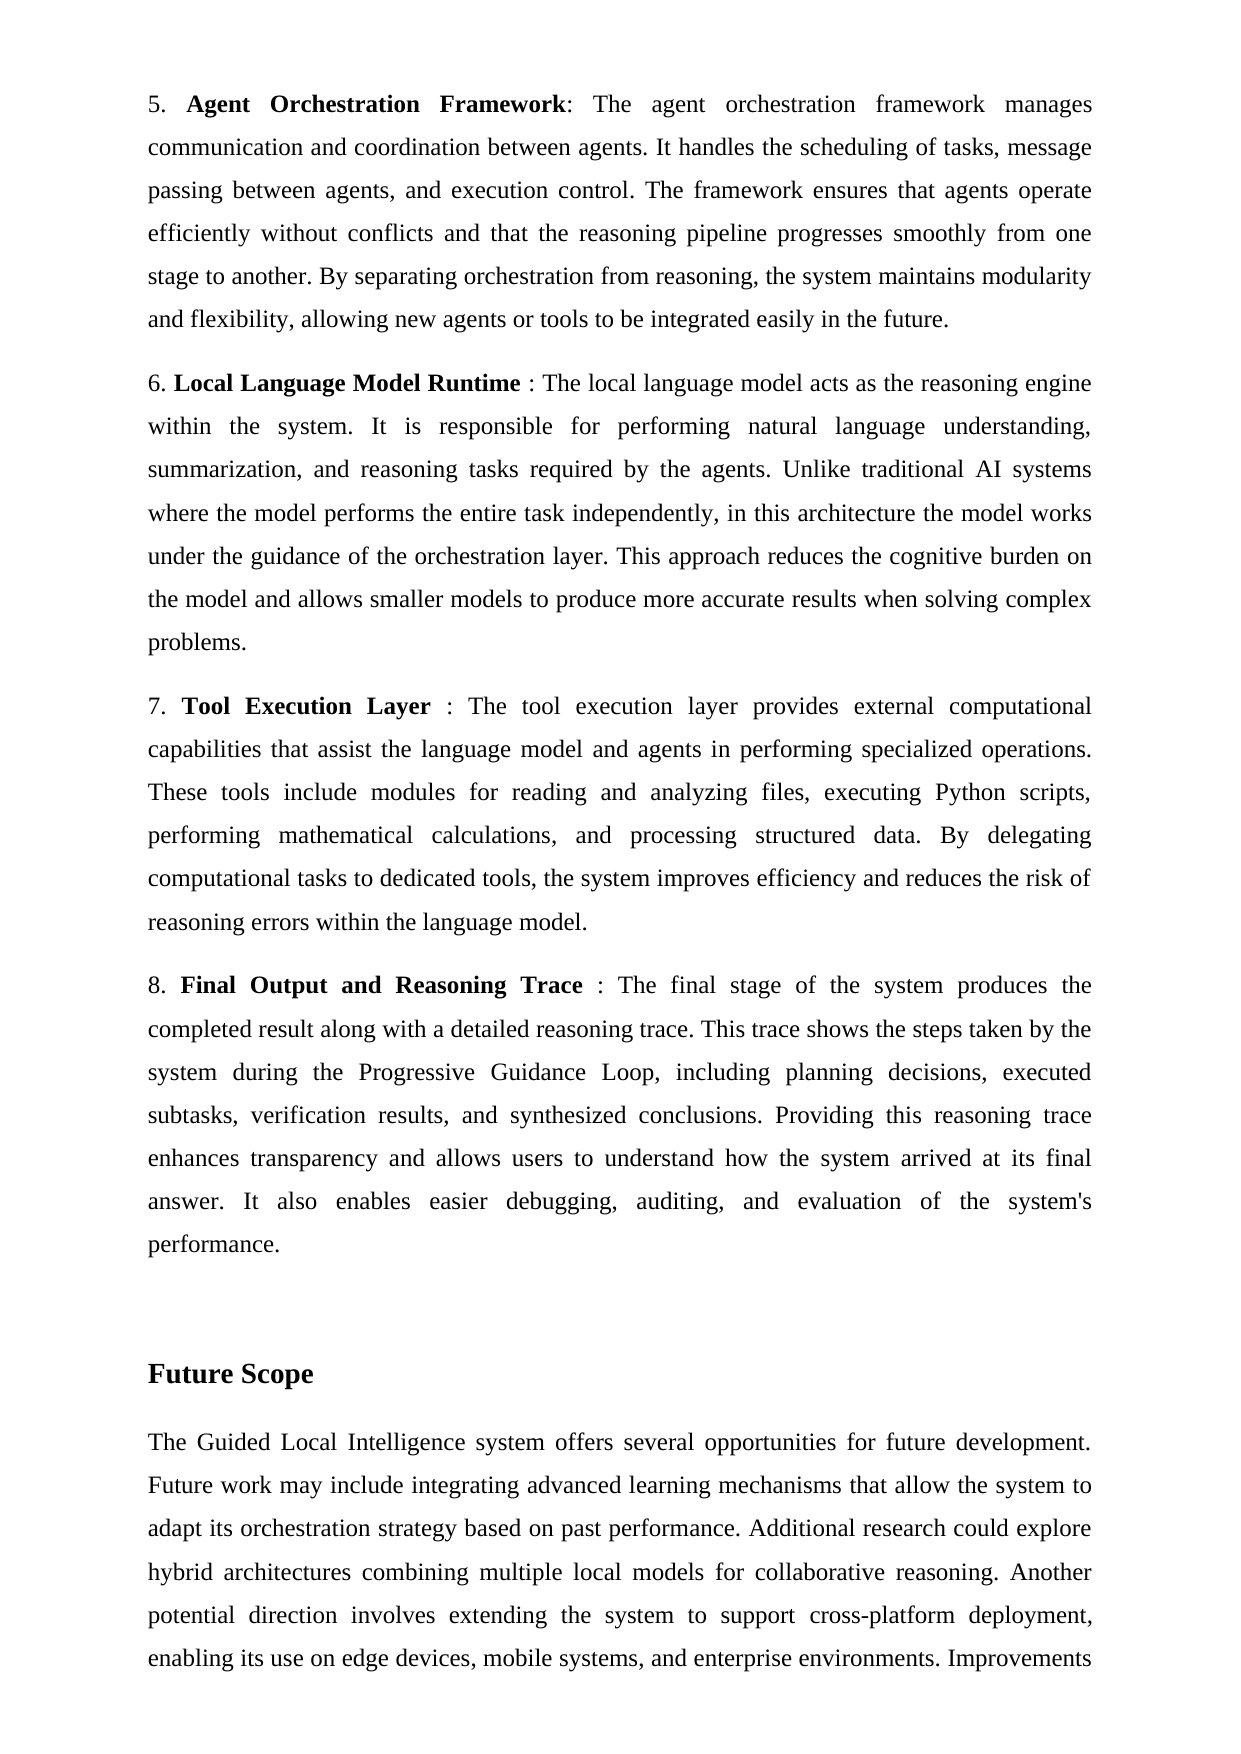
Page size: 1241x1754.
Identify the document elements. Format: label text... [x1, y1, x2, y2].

text 6. Local Language Model Runtime : The local language model acts as the reasoning engine within the system. It is responsible for performing natural language understanding, summarization, and reasoning tasks required by the agents. Unlike traditional AI systems where the model performs the entire task independently, in this architecture the model works under the guidance of the orchestration layer. This approach reduces the cognitive burden on the model and allows smaller models to produce more accurate results when solving complex problems. [148, 368, 1093, 656]
text The Guided Local Intelligence system offers several opportunities for future development. Future work may include integrating advanced learning mechanisms that allow the system to adapt its orchestration strategy based on past performance. Additional research could explore hybrid architectures combining multiple local models for collaborative reasoning. Another potential direction involves extending the system to support cross-platform deployment, enabling its use on edge devices, mobile systems, and enterprise environments. Improvements [148, 1427, 1093, 1672]
text 7. Tool Execution Layer : The tool execution layer provides external computational capabilities that assist the language model and agents in performing specialized operations. These tools include modules for reading and analyzing files, executing Python scripts, performing mathematical calculations, and processing structured data. By delegating computational tasks to dedicated tools, the system improves efficiency and reduces the risk of reasoning errors within the language model. [148, 691, 1093, 935]
text 5. Agent Orchestration Framework: The agent orchestration framework manages communication and coordination between agents. It handles the scheduling of tasks, message passing between agents, and execution control. The framework ensures that agents operate efficiently without conflicts and that the reasoning pipeline progresses smoothly from one stage to another. By separating orchestration from reasoning, the system maintains modularity and flexibility, allowing new agents or tools to be integrated easily in the future. [148, 89, 1093, 333]
text 8. Final Output and Reasoning Trace : The final stage of the system produces the completed result along with a detailed reasoning trace. This trace shows the steps taken by the system during the Progressive Guidance Loop, including planning decisions, executed subtasks, verification results, and synthesized conclusions. Providing this reasoning trace enhances transparency and allows users to understand how the system arrived at its final answer. It also enables easier debugging, auditing, and evaluation of the system's performance. [148, 971, 1093, 1258]
text Future Scope [148, 1356, 1093, 1389]
